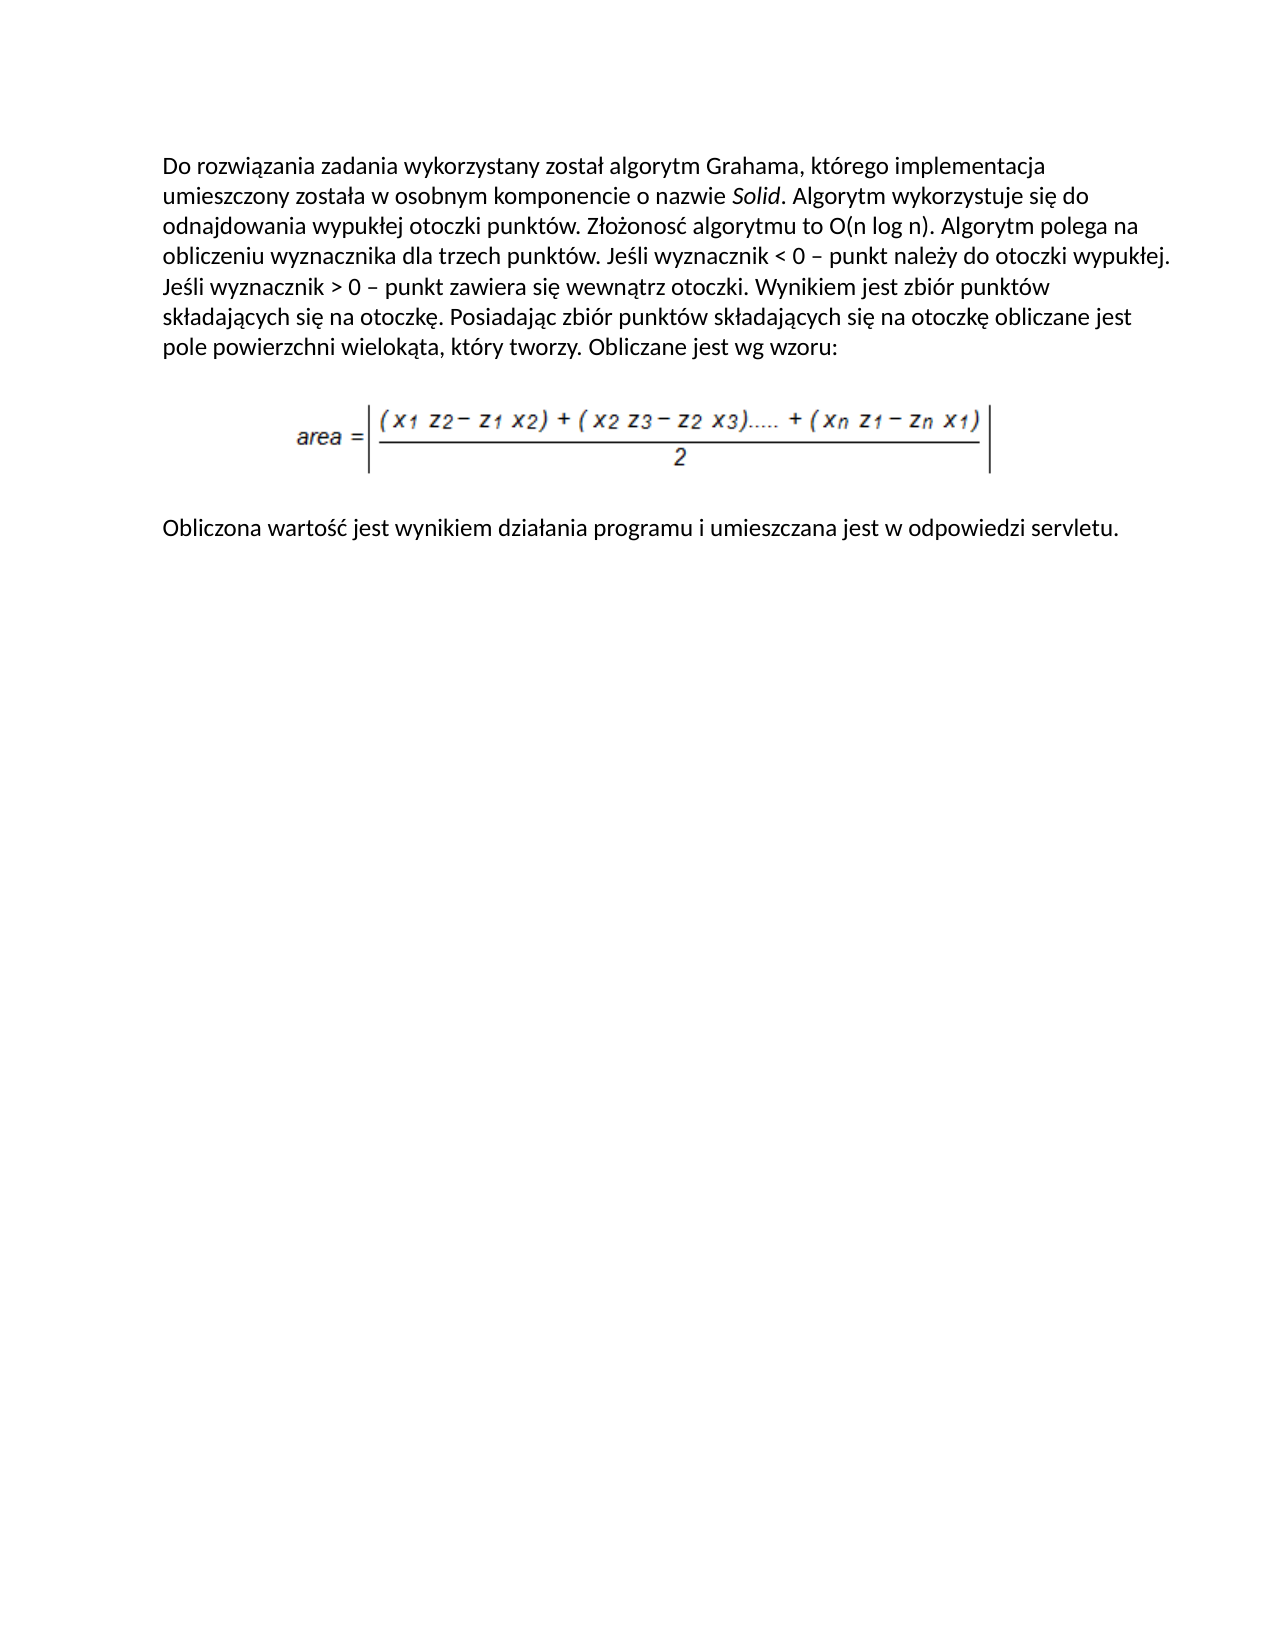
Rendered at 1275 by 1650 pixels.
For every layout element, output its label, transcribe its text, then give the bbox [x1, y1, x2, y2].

picture [284, 391, 1005, 480]
text Obliczona wartość jest wynikiem działania programu i umieszczana jest w odpowiedzi servletu. [162, 512, 1174, 543]
text Do rozwiązania zadania wykorzystany został algorytm Grahama, którego implementacja umieszczony została w osobnym komponencie o nazwie Solid. Algorytm wykorzystuje się do odnajdowania wypukłej otoczki punktów. Złożonosć algorytmu to O(n log n). Algorytm polega na obliczeniu wyznacznika dla trzech punktów. Jeśli wyznacznik < 0 – punkt należy do otoczki wypukłej. Jeśli wyznacznik > 0 – punkt zawiera się wewnątrz otoczki. Wynikiem jest zbiór punktów składających się na otoczkę. Posiadając zbiór punktów składających się na otoczkę obliczane jest pole powierzchni wielokąta, który tworzy. Obliczane jest wg wzoru: [162, 150, 1174, 361]
